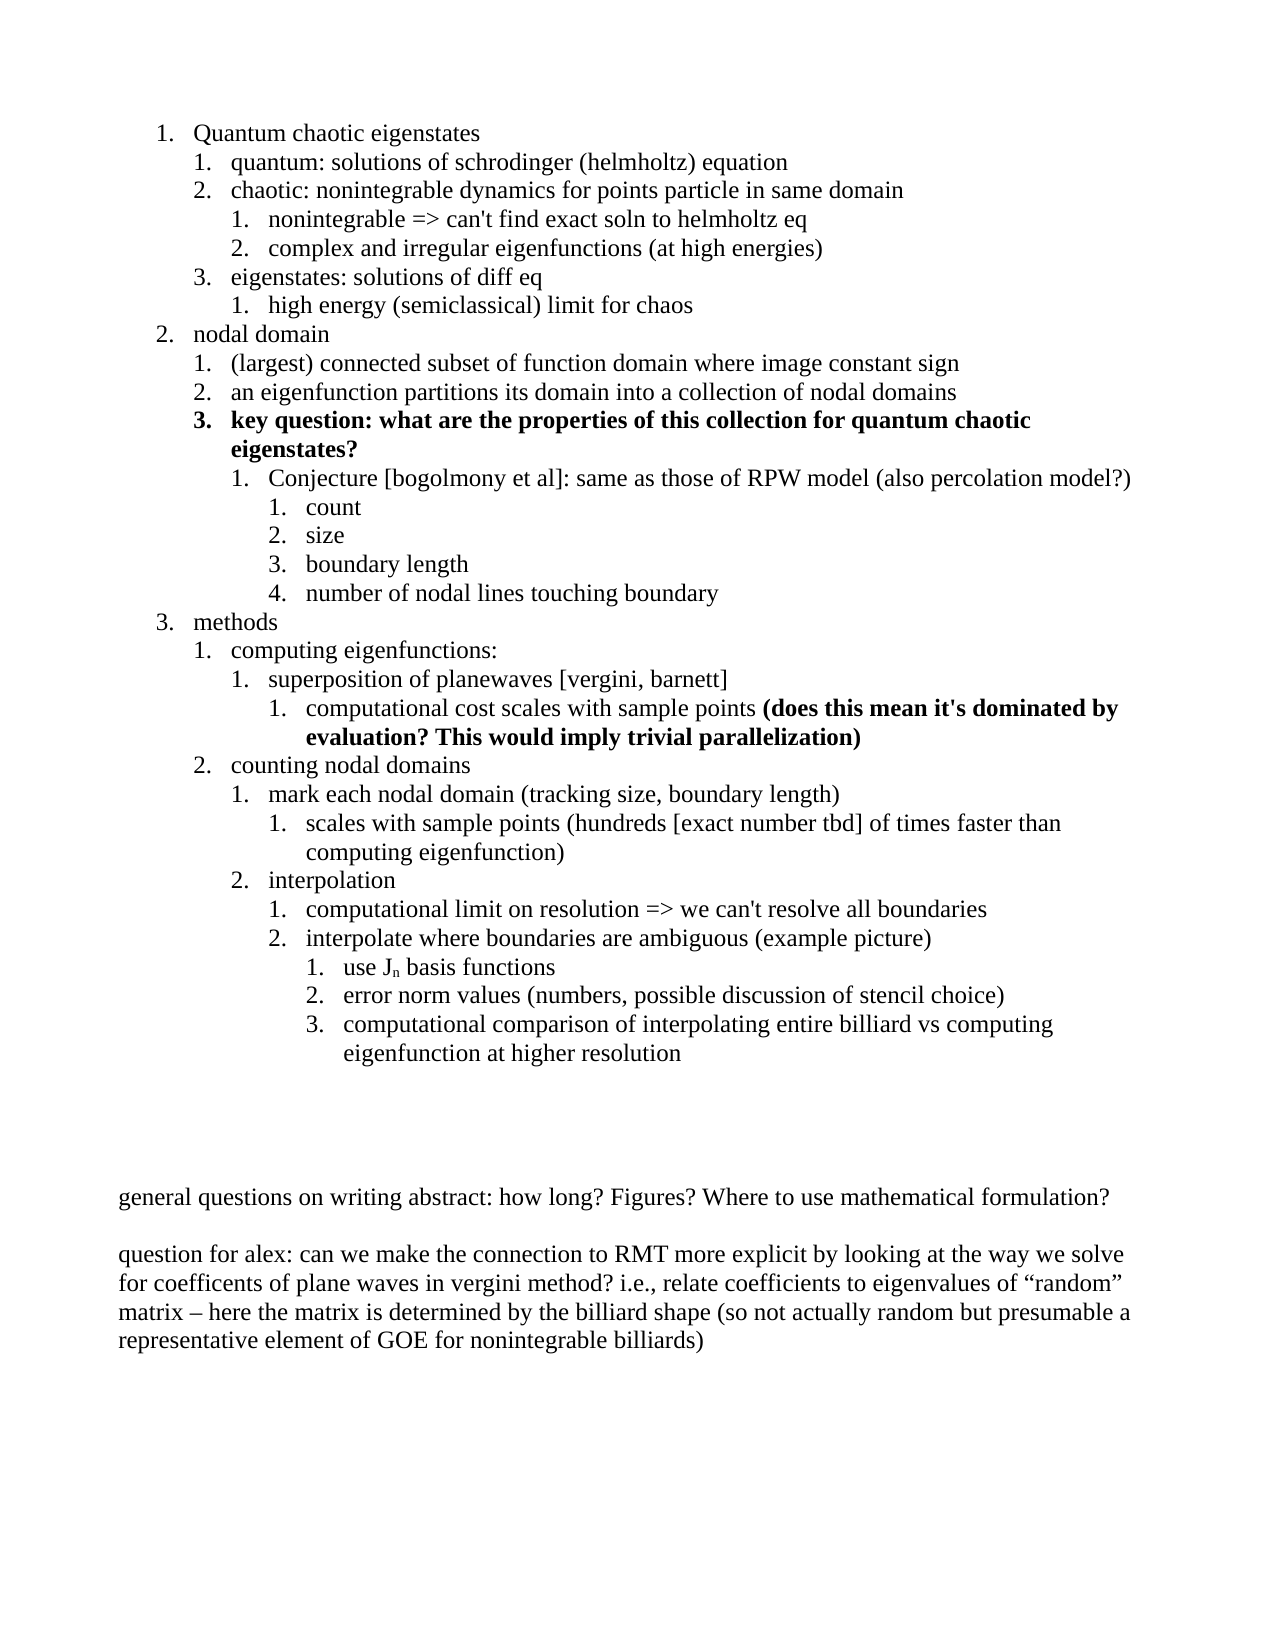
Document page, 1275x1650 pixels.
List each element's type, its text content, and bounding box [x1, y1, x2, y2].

list nodal domain [156, 319, 1157, 348]
list mark each nodal domain (tracking size, boundary length) [231, 779, 1157, 808]
list (largest) connected subset of function domain where image constant sign [193, 348, 1157, 377]
list computational comparison of interpolating entire billiard vs computing eigenfunction at higher resolution [306, 1009, 1157, 1067]
text question for alex: can we make the connection to RMT more explicit by looking at the way we solve for coefficents of plane waves in vergini method? i.e., relate coefficients to eigenvalues of “random” matrix – here the matrix is determined by the billiard shape (so not actually random but presumable a representative element of GOE for nonintegrable billiards) [118, 1239, 1157, 1354]
list quantum: solutions of schrodinger (helmholtz) equation [193, 147, 1157, 176]
list boundary length [268, 549, 1157, 578]
list eigenstates: solutions of diff eq [193, 262, 1157, 291]
list interpolation [231, 866, 1157, 894]
list methods [156, 607, 1157, 636]
list number of nodal lines touching boundary [268, 578, 1157, 607]
text general questions on writing abstract: how long? Figures? Where to use mathematical formulation? [118, 1182, 1157, 1211]
list Conjecture [bogolmony et al]: same as those of RPW model (also percolation model?) [231, 463, 1157, 492]
list scales with sample points (hundreds [exact number tbd] of times faster than computing eigenfunction) [268, 808, 1157, 866]
list size [268, 521, 1157, 549]
list error norm values (numbers, possible discussion of stencil choice) [306, 981, 1157, 1009]
list use Jn basis functions [306, 952, 1157, 981]
list an eigenfunction partitions its domain into a collection of nodal domains [193, 377, 1157, 406]
list complex and irregular eigenfunctions (at high energies) [231, 233, 1157, 262]
list key question: what are the properties of this collection for quantum chaotic eigenstates? [193, 406, 1157, 463]
list counting nodal domains [193, 751, 1157, 779]
list superposition of planewaves [vergini, barnett] [231, 664, 1157, 693]
list count [268, 492, 1157, 521]
list interpolate where boundaries are ambiguous (example picture) [268, 923, 1157, 952]
list Quantum chaotic eigenstates [156, 118, 1157, 147]
list computational limit on resolution => we can't resolve all boundaries [268, 894, 1157, 923]
list chaotic: nonintegrable dynamics for points particle in same domain [193, 176, 1157, 204]
list high energy (semiclassical) limit for chaos [231, 291, 1157, 319]
list computing eigenfunctions: [193, 636, 1157, 664]
list nonintegrable => can't find exact soln to helmholtz eq [231, 204, 1157, 233]
list computational cost scales with sample points (does this mean it's dominated by evaluation? This would imply trivial parallelization) [268, 693, 1157, 751]
